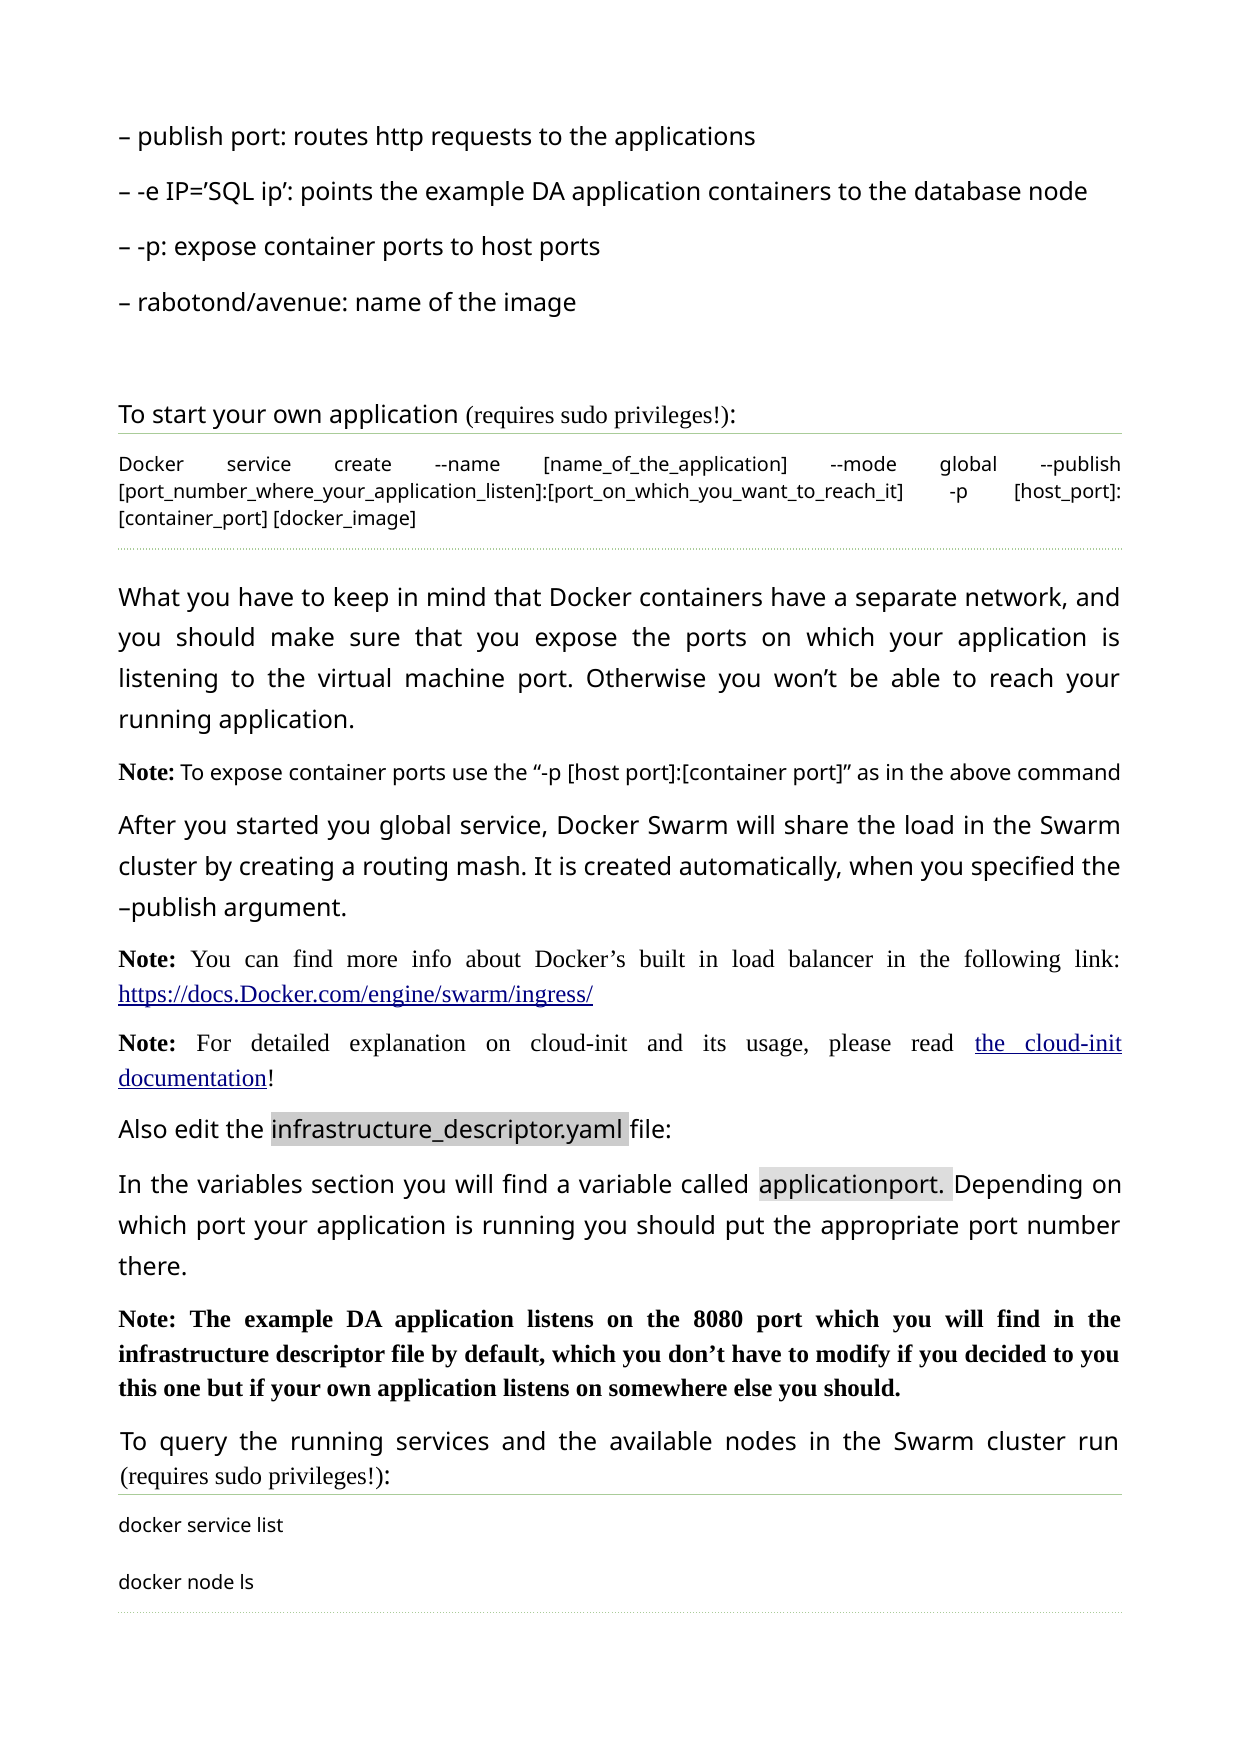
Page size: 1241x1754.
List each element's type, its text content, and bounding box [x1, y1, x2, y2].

text – publish port: routes http requests to the applications [118, 118, 1122, 152]
text Note: To expose container ports use the “-p [host port]:[container port]” as in the above command [118, 757, 1122, 787]
text – -p: expose container ports to host ports [118, 229, 1122, 263]
text To query the running services and the available nodes in the Swarm cluster run (requires sudo privileges!): [120, 1424, 1121, 1492]
text – -e IP=’SQL ip’: points the example DA application containers to the database node [118, 173, 1122, 208]
text After you started you global service, Docker Swarm will share the load in the Swarm cluster by creating a routing mash. It is created automatically, when you specified the –publish argument. [118, 807, 1122, 923]
text Docker service create --name [name_of_the_application] --mode global --publish [port_number_where_your_application_listen]:[port_on_which_you_want_to_reach_it] -p [host_port]:[container_port] [docker_image] [118, 434, 1122, 550]
text What you have to keep in mind that Docker containers have a separate network, and you should make sure that you expose the ports on which your application is listening to the virtual machine port. Otherwise you won’t be able to reach your running application. [118, 579, 1122, 736]
text Note: For detailed explanation on cloud-init and its usage, please read the cloud-init documentation! [118, 1028, 1122, 1091]
text Also edit the infrastructure_descriptor.yaml file: [118, 1112, 1122, 1146]
text Note: The example DA application listens on the 8080 port which you will find in the infrastructure descriptor file by default, which you don’t have to modify if you decided to you this one but if your own application listens on somewhere else you should. [118, 1304, 1122, 1402]
text Note: You can find more info about Docker’s built in load balancer in the following link: https://docs.Docker.com/engine/swarm/ingress/ [118, 944, 1122, 1008]
text docker service list [118, 1495, 1122, 1539]
text To start your own application (requires sudo privileges!): [118, 397, 1121, 431]
text In the variables section you will find a variable called applicationport. Depending on which port your application is running you should put the appropriate port number there. [118, 1167, 1122, 1283]
text – rabotond/avenue: name of the image [118, 284, 1122, 318]
text docker node ls [118, 1550, 1122, 1613]
